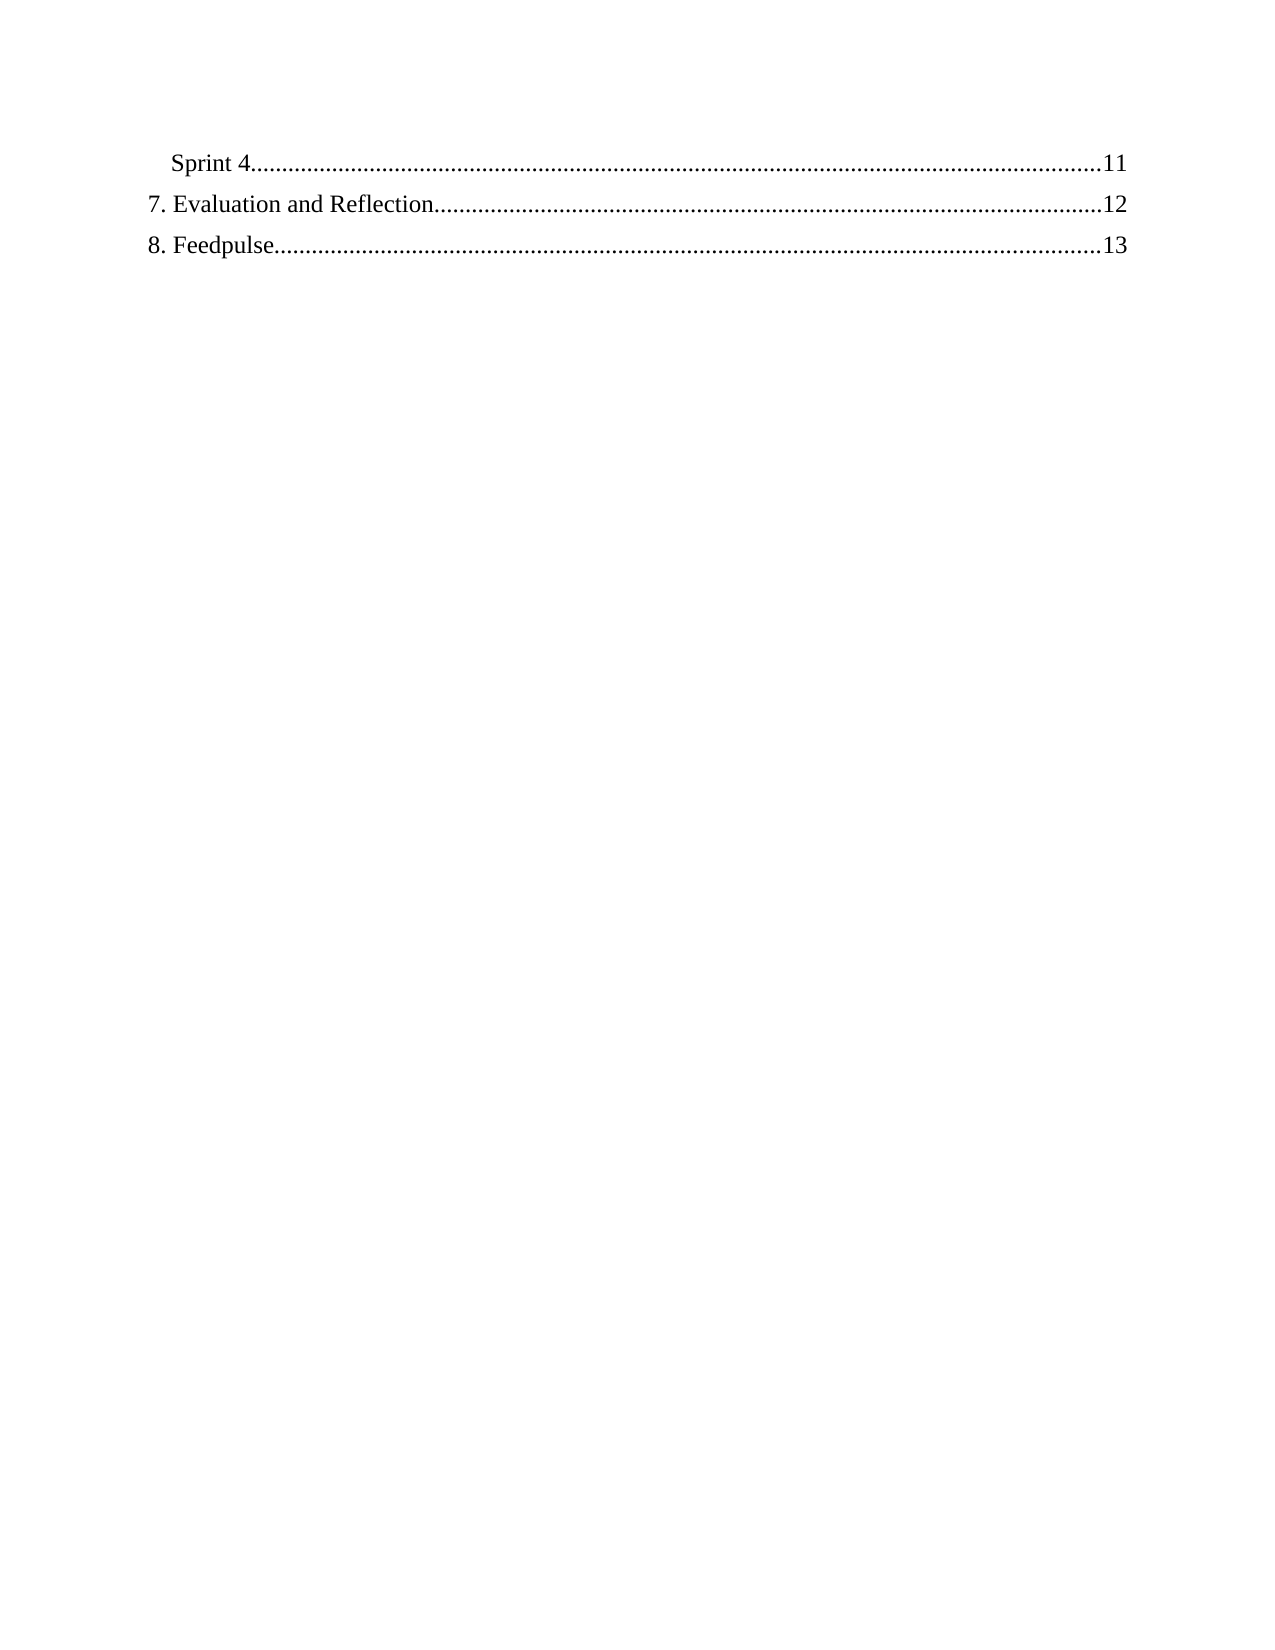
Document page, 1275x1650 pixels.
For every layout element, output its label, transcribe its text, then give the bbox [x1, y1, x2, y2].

text 7. Evaluation and Reflection 12 [148, 189, 1127, 218]
text Sprint 4 11 [171, 148, 1127, 176]
text 8. Feedpulse 13 [148, 231, 1127, 259]
